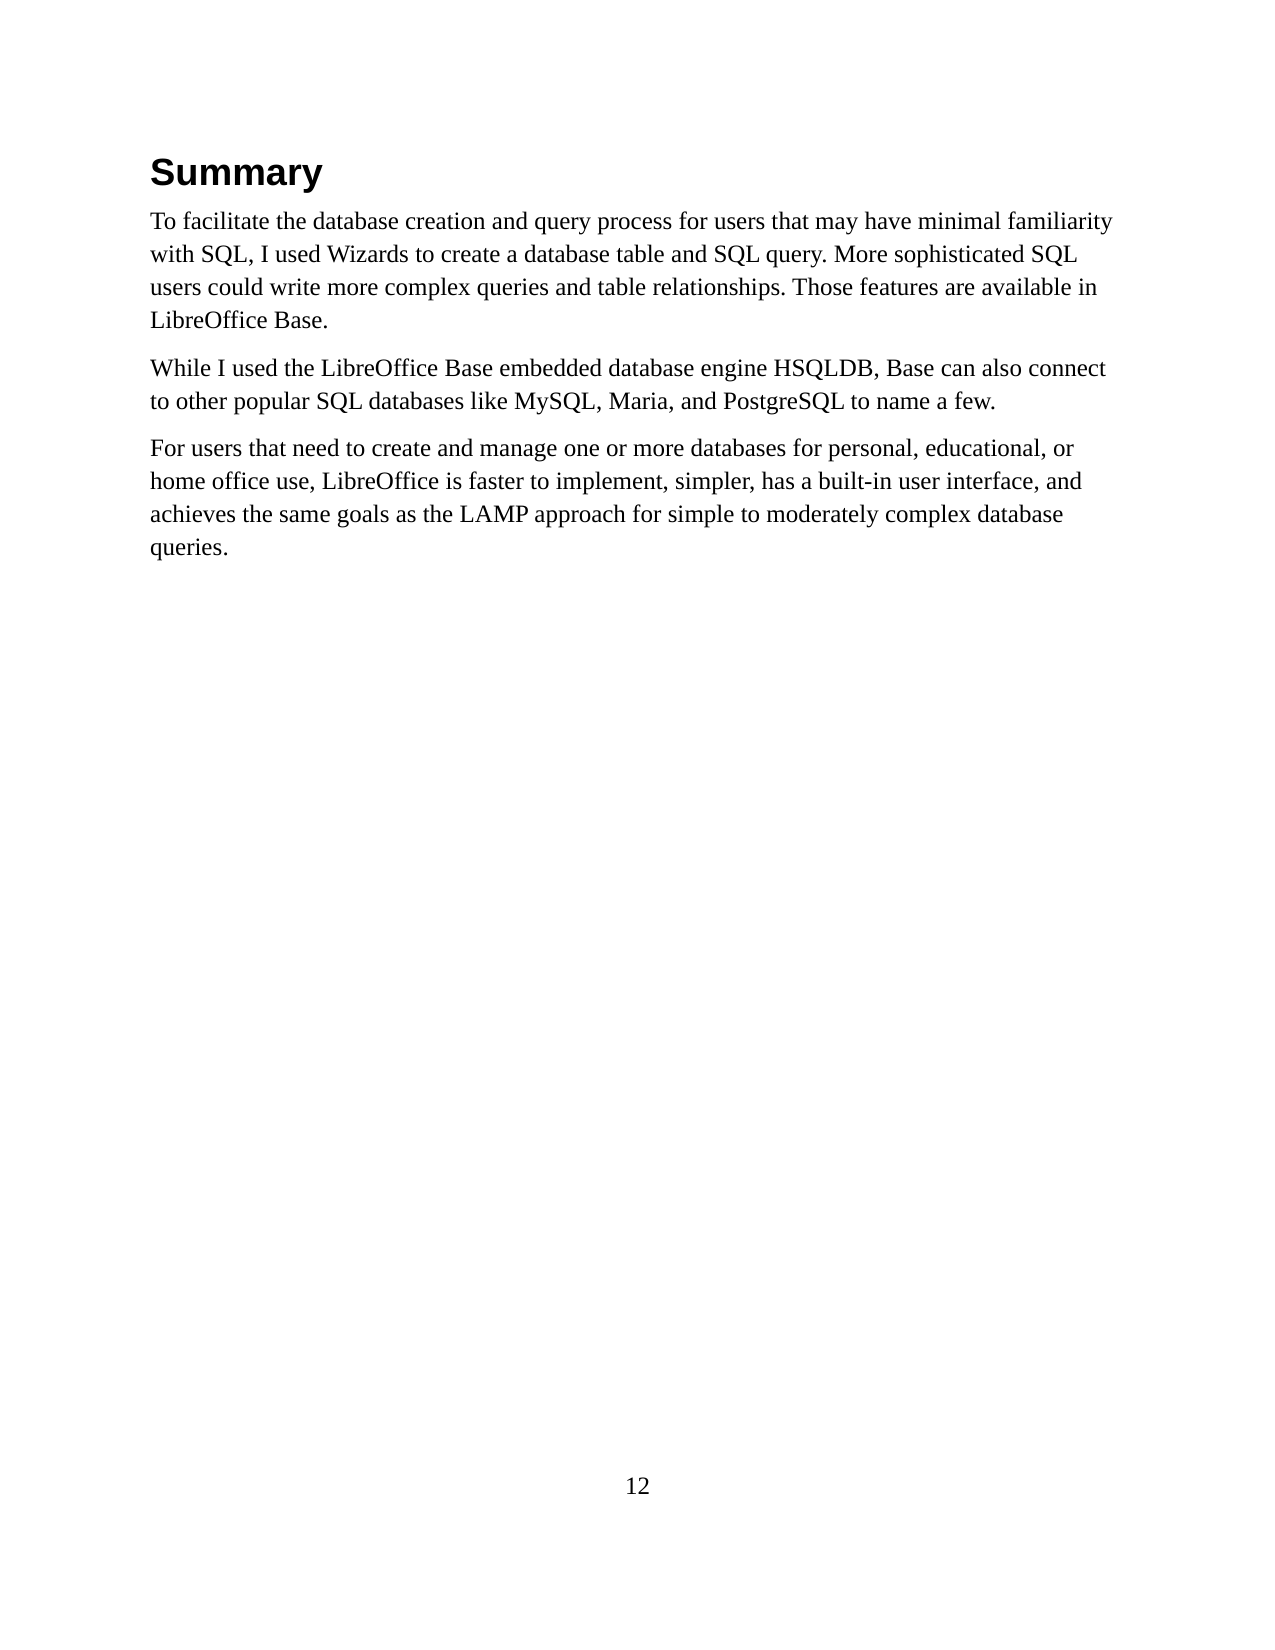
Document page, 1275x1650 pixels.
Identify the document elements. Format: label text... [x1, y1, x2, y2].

text While I used the LibreOffice Base embedded database engine HSQLDB, Base can also connect to other popular SQL databases like MySQL, Maria, and PostgreSQL to name a few. [150, 353, 1125, 414]
subtitle Summary [150, 150, 1125, 194]
text For users that need to create and manage one or more databases for personal, educational, or home office use, LibreOffice is faster to implement, simpler, has a built-in user interface, and achieves the same goals as the LAMP approach for simple to moderately complex database queries. [150, 433, 1125, 561]
text To facilitate the database creation and query process for users that may have minimal familiarity with SQL, I used Wizards to create a database table and SQL query. More sophisticated SQL users could write more complex queries and table relationships. Those features are available in LibreOffice Base. [150, 206, 1125, 334]
